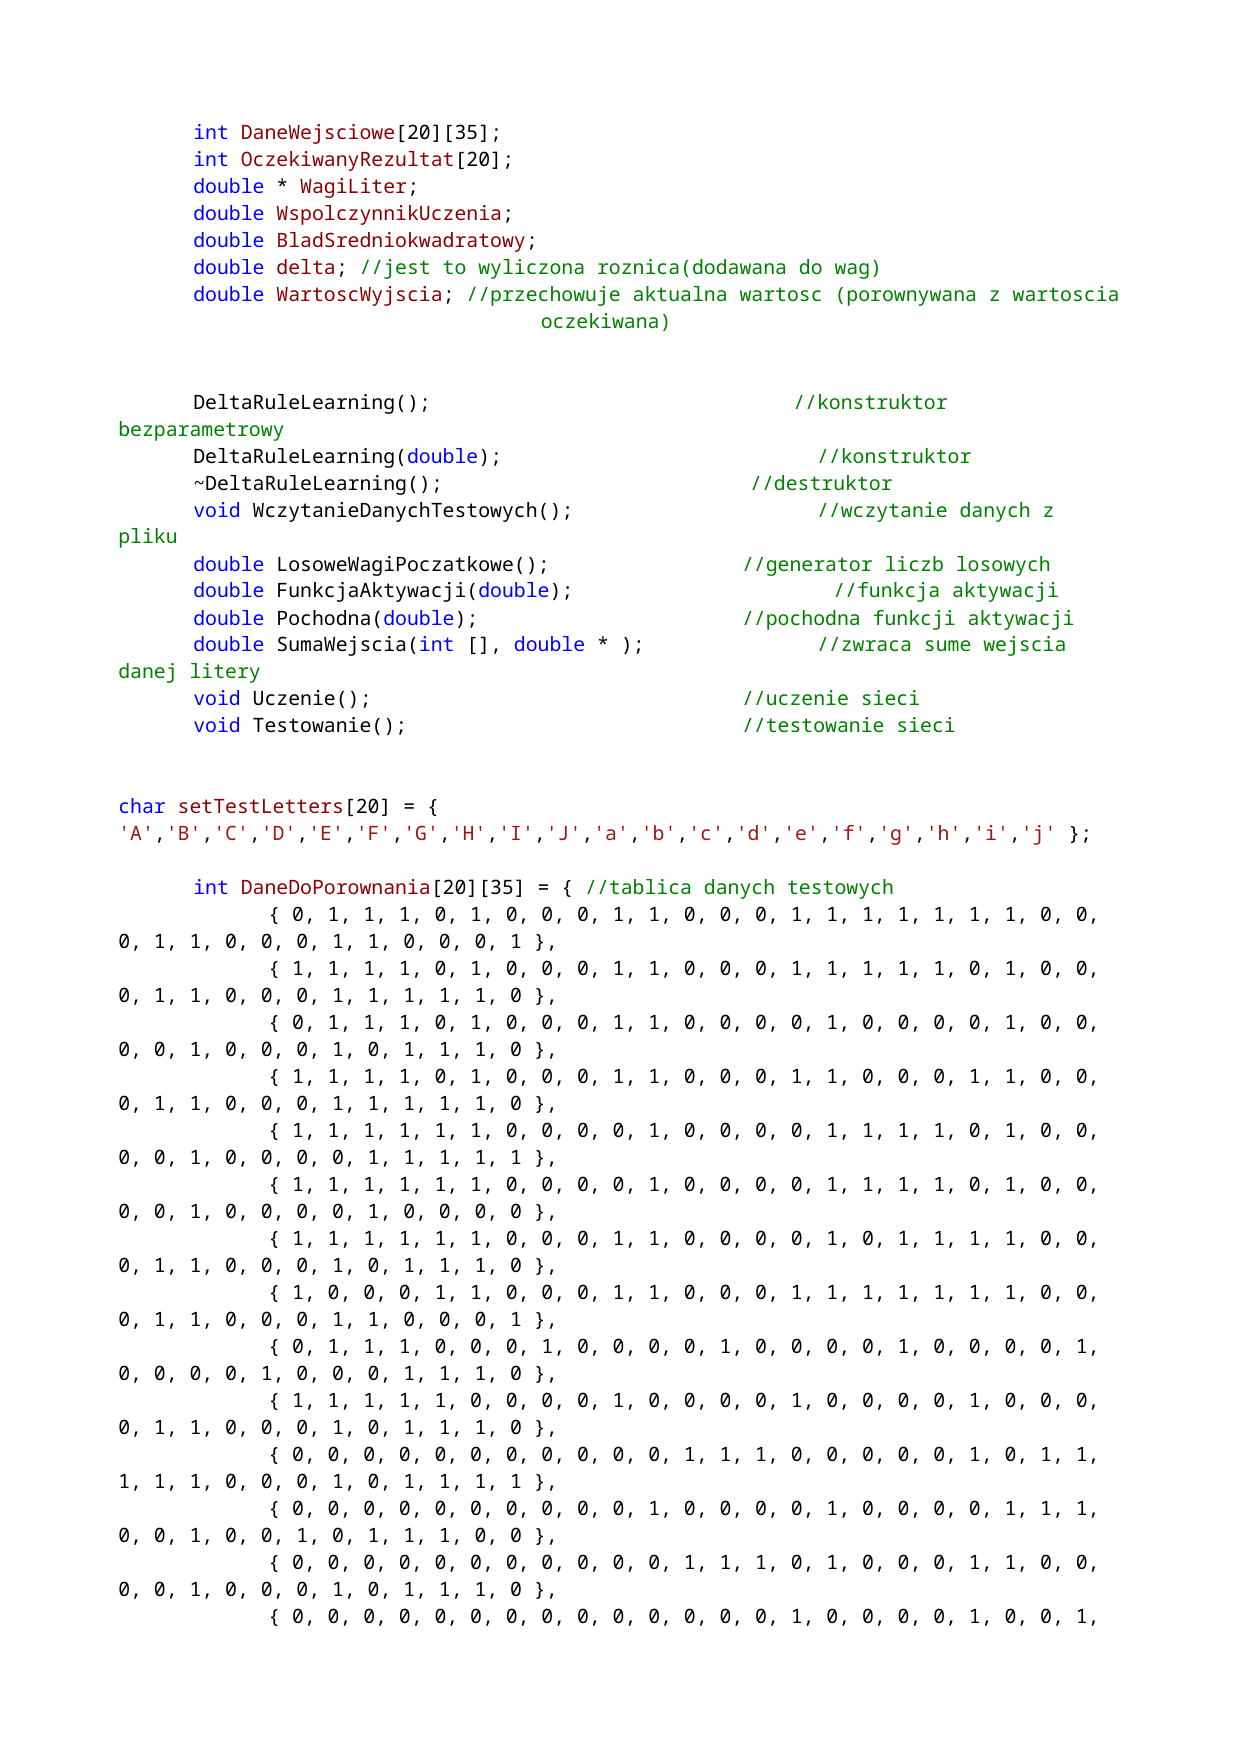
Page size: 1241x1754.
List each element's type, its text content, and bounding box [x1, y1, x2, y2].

text { 1, 1, 1, 1, 1, 0, 0, 0, 0, 1, 0, 0, 0, 0, 1, 0, 0, 0, 0, 1, 0, 0, 0, 0, 1, 1, 0, 0, 0, 1, 0, 1, 1, 1, 0 }, [118, 1386, 1122, 1440]
text { 0, 1, 1, 1, 0, 1, 0, 0, 0, 1, 1, 0, 0, 0, 0, 1, 0, 0, 0, 0, 1, 0, 0, 0, 0, 1, 0, 0, 0, 1, 0, 1, 1, 1, 0 }, [118, 1008, 1122, 1062]
text double Pochodna(double); //pochodna funkcji aktywacji [118, 604, 1122, 631]
text void Testowanie(); //testowanie sieci [118, 712, 1122, 766]
text DeltaRuleLearning(double); //konstruktor [118, 442, 1122, 469]
text void WczytanieDanychTestowych(); //wczytanie danych z pliku [118, 496, 1122, 550]
text double WartoscWyjscia; //przechowuje aktualna wartosc (porownywana z wartoscia oczekiwana) [118, 280, 1122, 334]
text double * WagiLiter; [118, 172, 1122, 199]
text { 0, 1, 1, 1, 0, 1, 0, 0, 0, 1, 1, 0, 0, 0, 1, 1, 1, 1, 1, 1, 1, 0, 0, 0, 1, 1, 0, 0, 0, 1, 1, 0, 0, 0, 1 }, [118, 901, 1122, 954]
text { 0, 1, 1, 1, 0, 0, 0, 1, 0, 0, 0, 0, 1, 0, 0, 0, 0, 1, 0, 0, 0, 0, 1, 0, 0, 0, 0, 1, 0, 0, 0, 1, 1, 1, 0 }, [118, 1332, 1122, 1386]
text { 0, 0, 0, 0, 0, 0, 0, 0, 0, 0, 0, 1, 1, 1, 0, 1, 0, 0, 0, 1, 1, 0, 0, 0, 0, 1, 0, 0, 0, 1, 0, 1, 1, 1, 0 }, [118, 1548, 1122, 1602]
text double BladSredniokwadratowy; [118, 226, 1122, 253]
text { 1, 1, 1, 1, 0, 1, 0, 0, 0, 1, 1, 0, 0, 0, 1, 1, 1, 1, 1, 0, 1, 0, 0, 0, 1, 1, 0, 0, 0, 1, 1, 1, 1, 1, 0 }, [118, 954, 1122, 1008]
text int DaneWejsciowe[20][35]; [118, 118, 1122, 145]
text { 1, 1, 1, 1, 0, 1, 0, 0, 0, 1, 1, 0, 0, 0, 1, 1, 0, 0, 0, 1, 1, 0, 0, 0, 1, 1, 0, 0, 0, 1, 1, 1, 1, 1, 0 }, [118, 1062, 1122, 1116]
text double WspolczynnikUczenia; [118, 199, 1122, 226]
text { 1, 1, 1, 1, 1, 1, 0, 0, 0, 1, 1, 0, 0, 0, 0, 1, 0, 1, 1, 1, 1, 0, 0, 0, 1, 1, 0, 0, 0, 1, 0, 1, 1, 1, 0 }, [118, 1224, 1122, 1278]
text int OczekiwanyRezultat[20]; [118, 145, 1122, 172]
text ~DeltaRuleLearning(); //destruktor [118, 469, 1122, 496]
text void Uczenie(); //uczenie sieci [118, 685, 1122, 712]
text char setTestLetters[20] = { 'A','B','C','D','E','F','G','H','I','J','a','b','c','d','e','f','g','h','i','j' }; [118, 793, 1122, 847]
text { 0, 0, 0, 0, 0, 0, 0, 0, 0, 0, 1, 0, 0, 0, 0, 1, 0, 0, 0, 0, 1, 1, 1, 0, 0, 1, 0, 0, 1, 0, 1, 1, 1, 0, 0 }, [118, 1494, 1122, 1548]
text double SumaWejscia(int [], double * ); //zwraca sume wejscia danej litery [118, 631, 1122, 685]
text int DaneDoPorownania[20][35] = { //tablica danych testowych [118, 873, 1122, 901]
text { 1, 1, 1, 1, 1, 1, 0, 0, 0, 0, 1, 0, 0, 0, 0, 1, 1, 1, 1, 0, 1, 0, 0, 0, 0, 1, 0, 0, 0, 0, 1, 1, 1, 1, 1 }, [118, 1116, 1122, 1170]
text { 0, 0, 0, 0, 0, 0, 0, 0, 0, 0, 0, 1, 1, 1, 0, 0, 0, 0, 0, 1, 0, 1, 1, 1, 1, 1, 0, 0, 0, 1, 0, 1, 1, 1, 1 }, [118, 1440, 1122, 1494]
text double FunkcjaAktywacji(double); //funkcja aktywacji [118, 577, 1122, 604]
text { 1, 1, 1, 1, 1, 1, 0, 0, 0, 0, 1, 0, 0, 0, 0, 1, 1, 1, 1, 0, 1, 0, 0, 0, 0, 1, 0, 0, 0, 0, 1, 0, 0, 0, 0 }, [118, 1170, 1122, 1224]
text { 1, 0, 0, 0, 1, 1, 0, 0, 0, 1, 1, 0, 0, 0, 1, 1, 1, 1, 1, 1, 1, 0, 0, 0, 1, 1, 0, 0, 0, 1, 1, 0, 0, 0, 1 }, [118, 1278, 1122, 1332]
text double LosoweWagiPoczatkowe(); //generator liczb losowych [118, 550, 1122, 577]
text DeltaRuleLearning(); //konstruktor bezparametrowy [118, 388, 1122, 442]
text { 0, 0, 0, 0, 0, 0, 0, 0, 0, 0, 0, 0, 0, 0, 1, 0, 0, 0, 0, 1, 0, 0, 1, [118, 1602, 1122, 1629]
text double delta; //jest to wyliczona roznica(dodawana do wag) [118, 253, 1122, 280]
